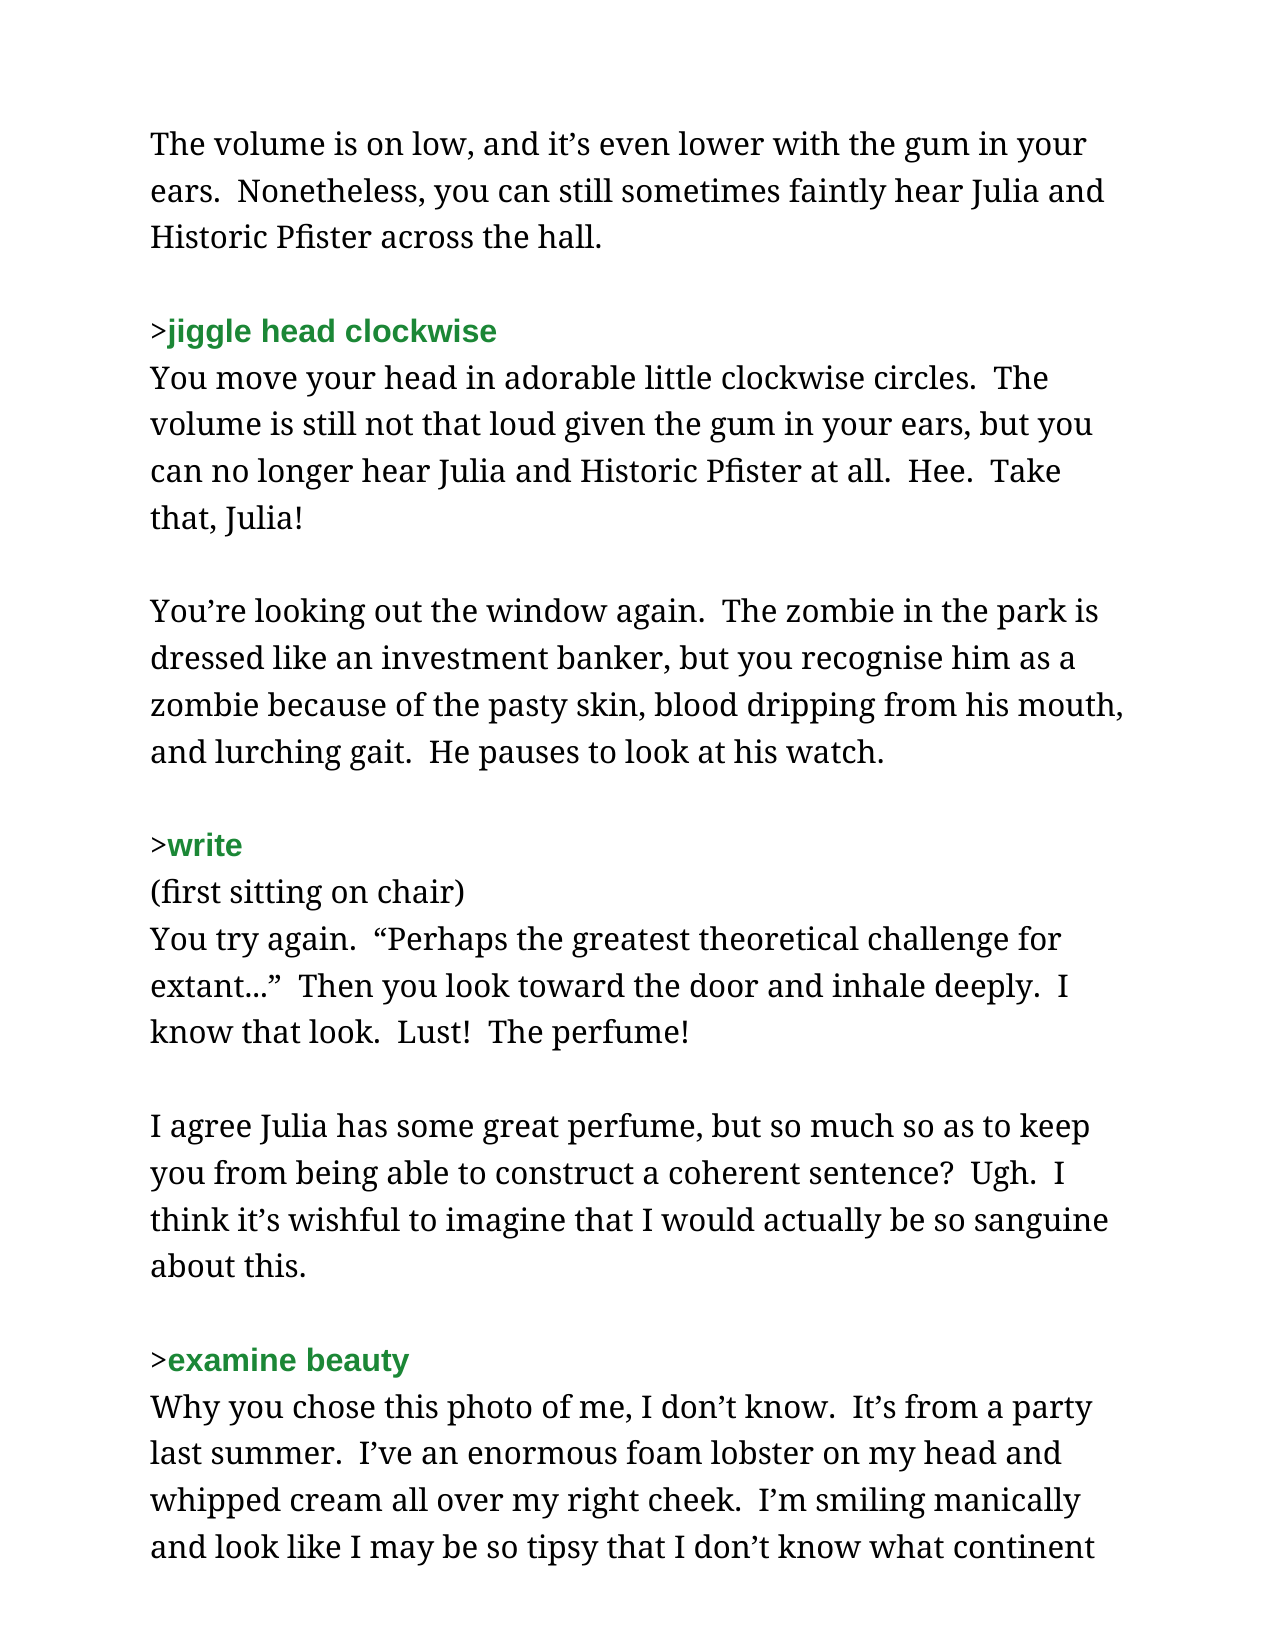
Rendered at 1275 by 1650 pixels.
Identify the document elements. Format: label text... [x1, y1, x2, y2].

text You move your head in adorable little clockwise circles. The volume is still not that loud given the gum in your ears, but you can no longer hear Julia and Historic Pfister at all. Hee. Take that, Julia! [150, 356, 1125, 538]
text You try again. “Perhaps the greatest theoretical challenge for extant...” Then you look toward the door and inhale deeply. I know that look. Lust! The perfume! [150, 917, 1125, 1053]
text Why you chose this photo of me, I don’t know. It’s from a party last summer. I’ve an enormous foam lobster on my head and whipped cream all over my right cheek. I’m smiling manically and look like I may be so tipsy that I don’t know what continent [150, 1384, 1125, 1567]
text >examine beauty [150, 1338, 1125, 1380]
text The volume is on low, and it’s even lower with the gum in your ears. Nonetheless, you can still sometimes faintly hear Julia and Historic Pfister across the hall. [150, 122, 1125, 258]
text I agree Julia has some great perfume, but so much so as to keep you from being able to construct a coherent sentence? Ugh. I think it’s wishful to imagine that I would actually be so sanguine about this. [150, 1104, 1125, 1287]
text >jiggle head clockwise [150, 309, 1125, 351]
text >write [150, 823, 1125, 866]
text You’re looking out the window again. The zombie in the park is dressed like an investment banker, but you recognise him as a zombie because of the pasty skin, blood dripping from his mouth, and lurching gait. He pauses to look at his watch. [150, 589, 1125, 772]
text (first sitting on chair) [150, 870, 1125, 913]
